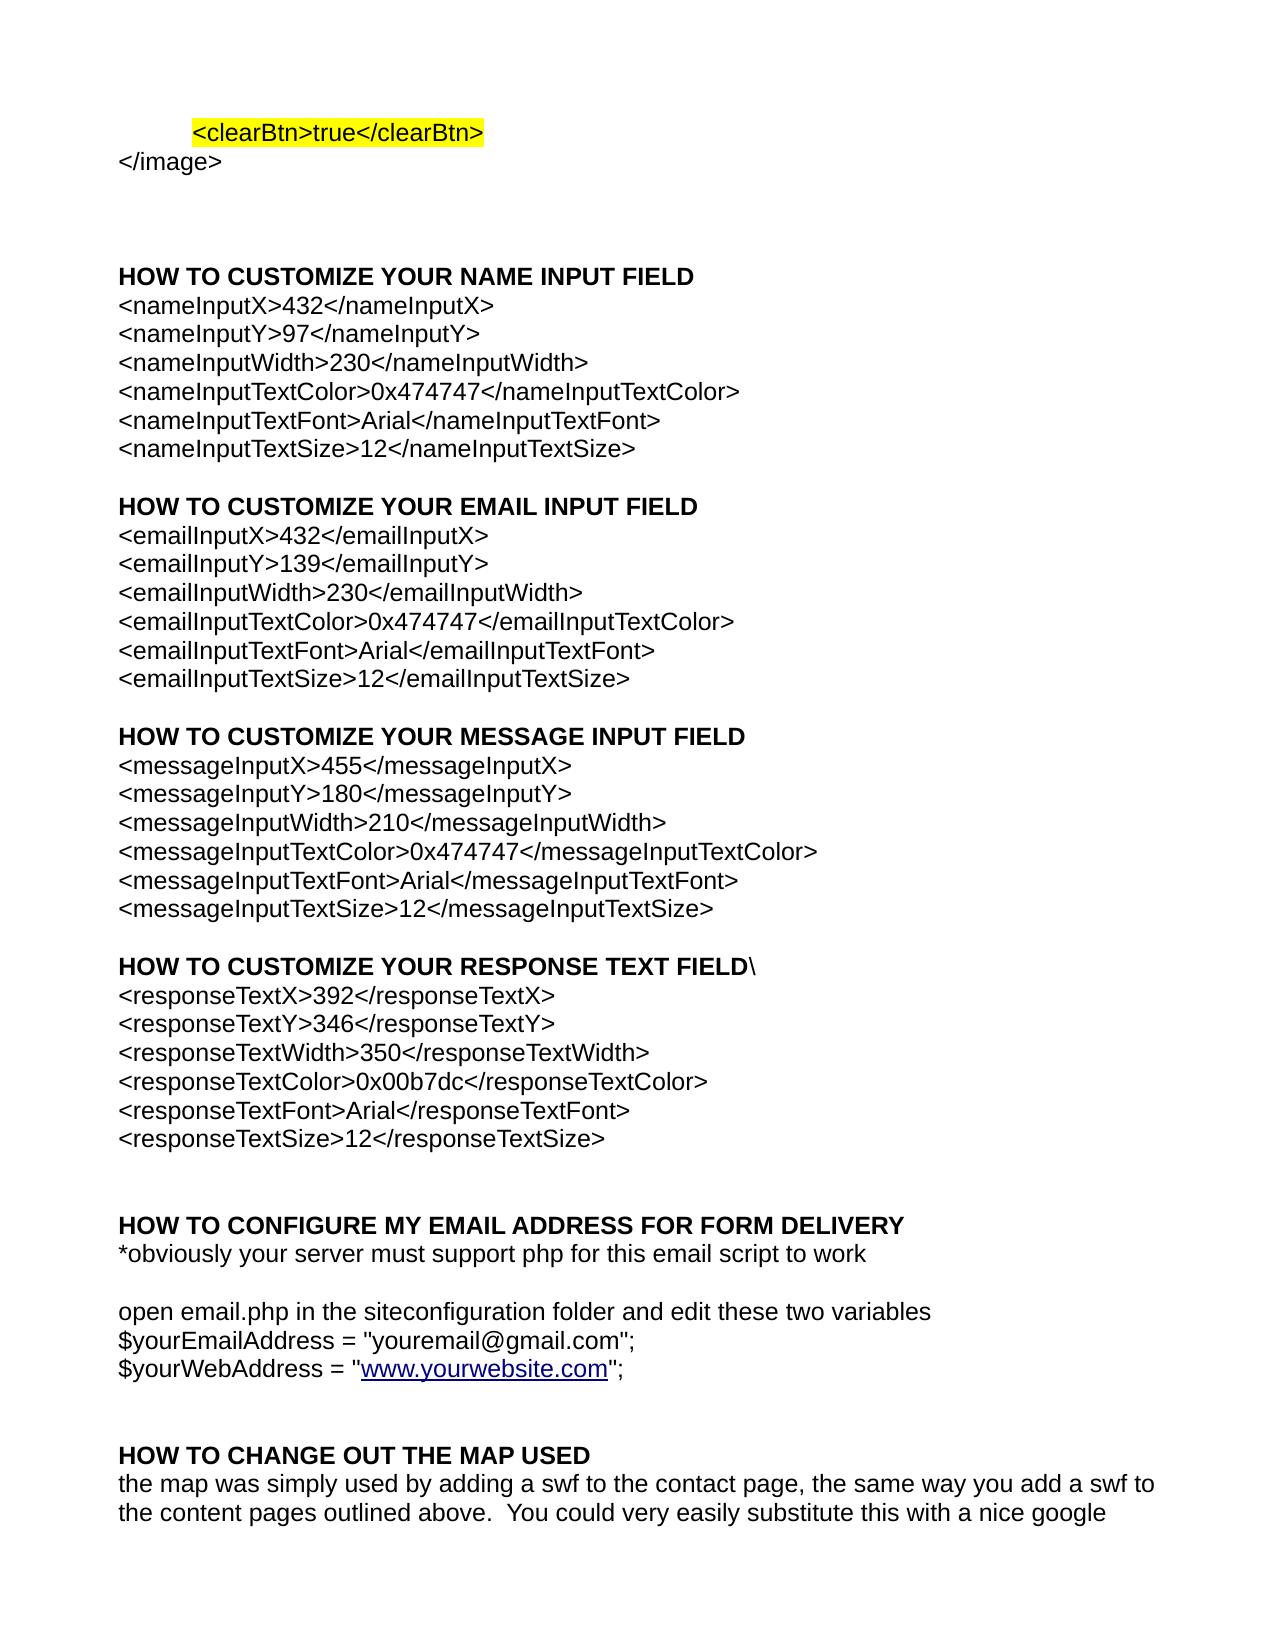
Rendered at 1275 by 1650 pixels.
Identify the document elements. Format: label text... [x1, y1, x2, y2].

text <nameInputTextColor>0x474747</nameInputTextColor> [118, 377, 1157, 406]
text <nameInputY>97</nameInputY> [118, 319, 1157, 348]
text <responseTextX>392</responseTextX> [118, 981, 1157, 1009]
text $yourEmailAddress = "youremail@gmail.com"; $yourWebAddress = "www.yourwebsite.com"; [118, 1326, 1157, 1383]
text <emailInputTextFont>Arial</emailInputTextFont> [118, 636, 1157, 664]
text *obviously your server must support php for this email script to work [118, 1239, 1157, 1268]
text <messageInputTextSize>12</messageInputTextSize> [118, 894, 1157, 923]
text <messageInputTextColor>0x474747</messageInputTextColor> [118, 837, 1157, 866]
text <responseTextWidth>350</responseTextWidth> [118, 1038, 1157, 1067]
text <emailInputX>432</emailInputX> [118, 521, 1157, 549]
text <responseTextFont>Arial</responseTextFont> [118, 1096, 1157, 1124]
text <messageInputY>180</messageInputY> [118, 779, 1157, 808]
text <nameInputTextSize>12</nameInputTextSize> [118, 434, 1157, 463]
text <responseTextSize>12</responseTextSize> [118, 1124, 1157, 1153]
text HOW TO CUSTOMIZE YOUR EMAIL INPUT FIELD [118, 492, 1157, 521]
text <clearBtn>true</clearBtn> [118, 118, 1157, 147]
text HOW TO CONFIGURE MY EMAIL ADDRESS FOR FORM DELIVERY [118, 1211, 1157, 1239]
text <responseTextColor>0x00b7dc</responseTextColor> [118, 1067, 1157, 1096]
text </image> [118, 147, 1157, 176]
text open email.php in the siteconfiguration folder and edit these two variables [118, 1297, 1157, 1326]
text <messageInputWidth>210</messageInputWidth> [118, 808, 1157, 837]
text HOW TO CUSTOMIZE YOUR RESPONSE TEXT FIELD\ [118, 952, 1157, 981]
text <nameInputWidth>230</nameInputWidth> [118, 348, 1157, 377]
text HOW TO CUSTOMIZE YOUR MESSAGE INPUT FIELD [118, 722, 1157, 751]
text <emailInputTextColor>0x474747</emailInputTextColor> [118, 607, 1157, 636]
text <nameInputX>432</nameInputX> [118, 291, 1157, 319]
text <responseTextY>346</responseTextY> [118, 1009, 1157, 1038]
text HOW TO CHANGE OUT THE MAP USED [118, 1441, 1157, 1469]
text <nameInputTextFont>Arial</nameInputTextFont> [118, 406, 1157, 434]
text <emailInputTextSize>12</emailInputTextSize> [118, 664, 1157, 693]
text <messageInputX>455</messageInputX> [118, 751, 1157, 779]
text <messageInputTextFont>Arial</messageInputTextFont> [118, 866, 1157, 894]
text <emailInputY>139</emailInputY> [118, 549, 1157, 578]
text HOW TO CUSTOMIZE YOUR NAME INPUT FIELD [118, 262, 1157, 291]
text the map was simply used by adding a swf to the contact page, the same way you add a swf to the content pages outlined above. You could very easily substitute this with a nice google [118, 1469, 1157, 1527]
text <emailInputWidth>230</emailInputWidth> [118, 578, 1157, 607]
